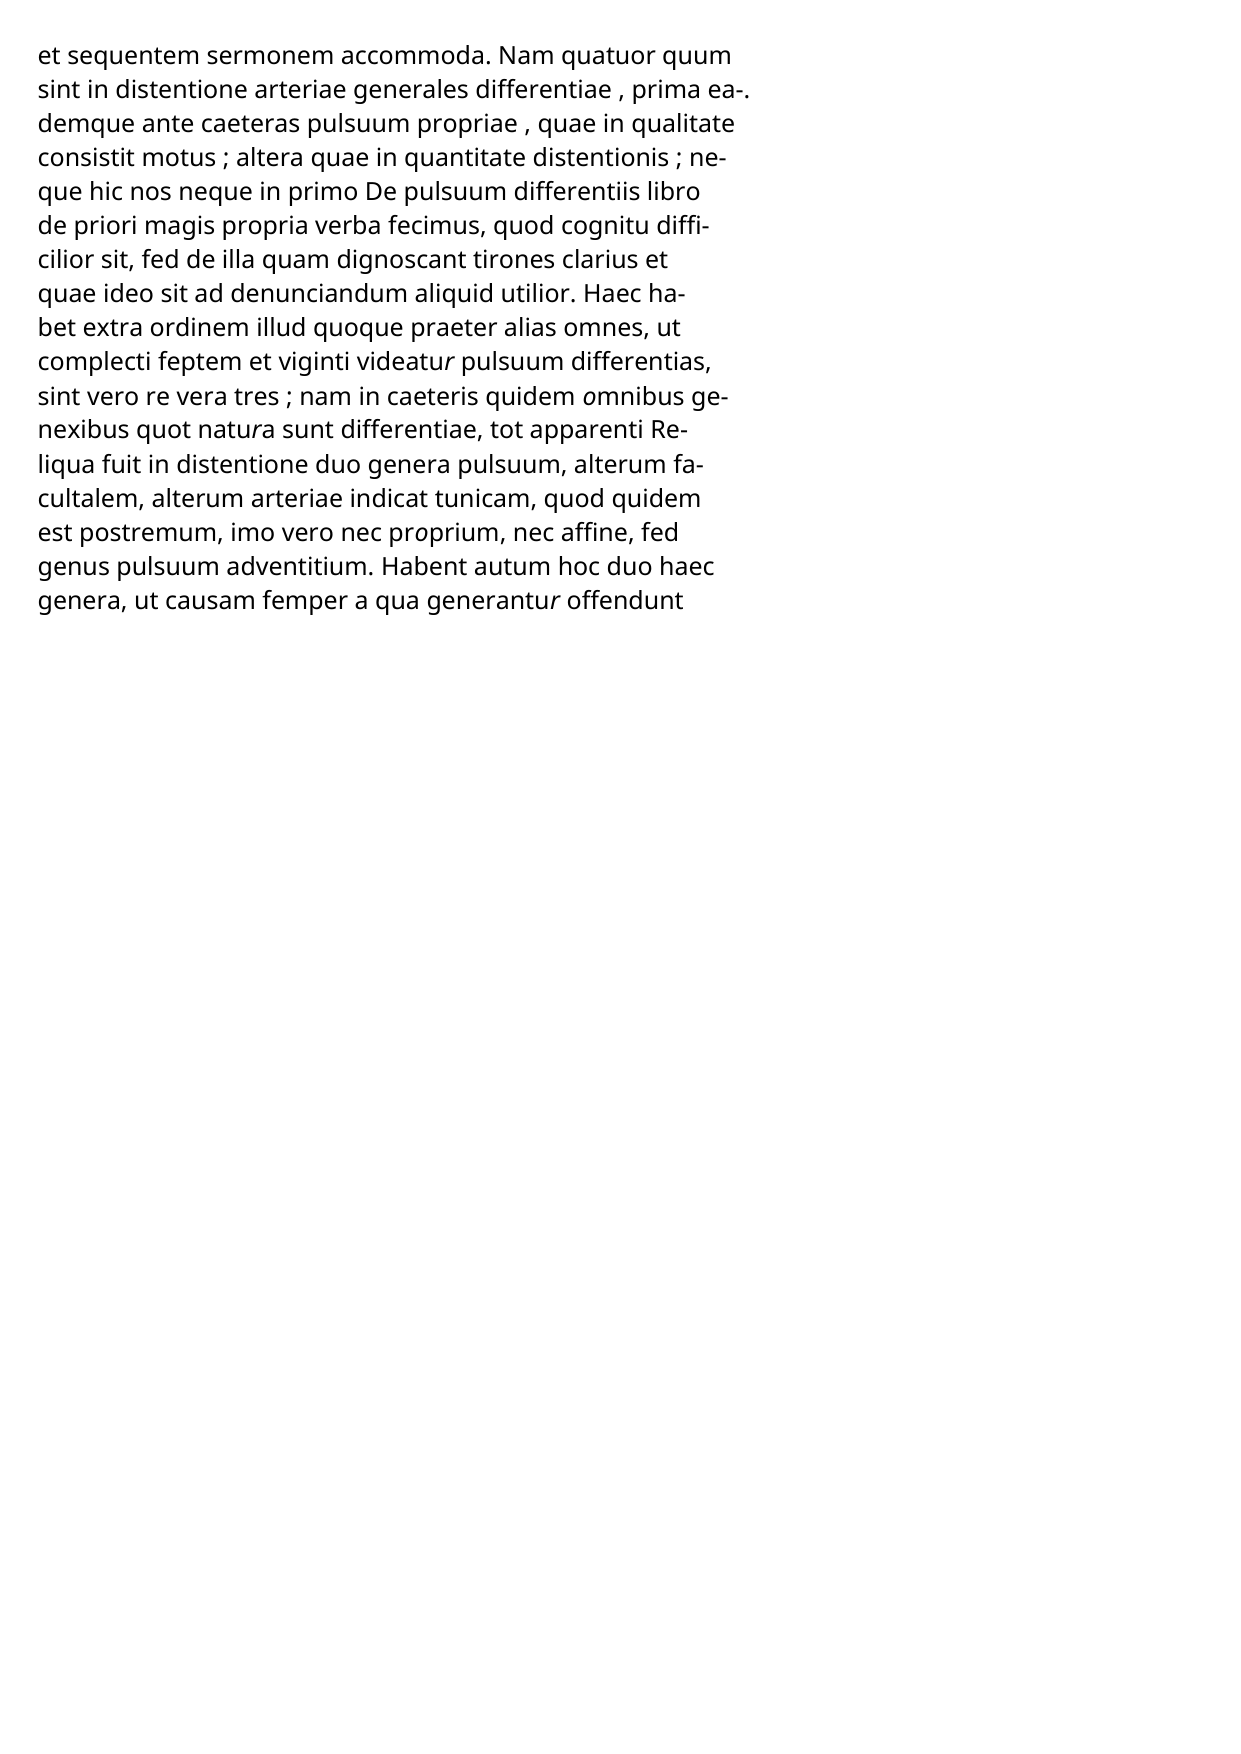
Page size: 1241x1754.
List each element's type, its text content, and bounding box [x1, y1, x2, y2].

text et sequentem sermonem accommoda. Nam quatuor quum sint in distentione arteriae generales differentiae , prima ea-. demque ante caeteras pulsuum propriae , quae in qualitate consistit motus ; altera quae in quantitate distentionis ; ne- que hic nos neque in primo De pulsuum differentiis libro de priori magis propria verba fecimus, quod cognitu diffi- cilior sit, fed de illa quam dignoscant tirones clarius et quae ideo sit ad denunciandum aliquid utilior. Haec ha- bet extra ordinem illud quoque praeter alias omnes, ut complecti feptem et viginti videatur pulsuum differentias, sint vero re vera tres ; nam in caeteris quidem omnibus ge- nexibus quot natura sunt differentiae, tot apparenti Re- liqua fuit in distentione duo genera pulsuum, alterum fa- cultalem, alterum arteriae indicat tunicam, quod quidem est postremum, imo vero nec proprium, nec affine, fed genus pulsuum adventitium. Habent autum hoc duo haec genera, ut causam femper a qua generantur offendunt [37, 37, 1203, 617]
